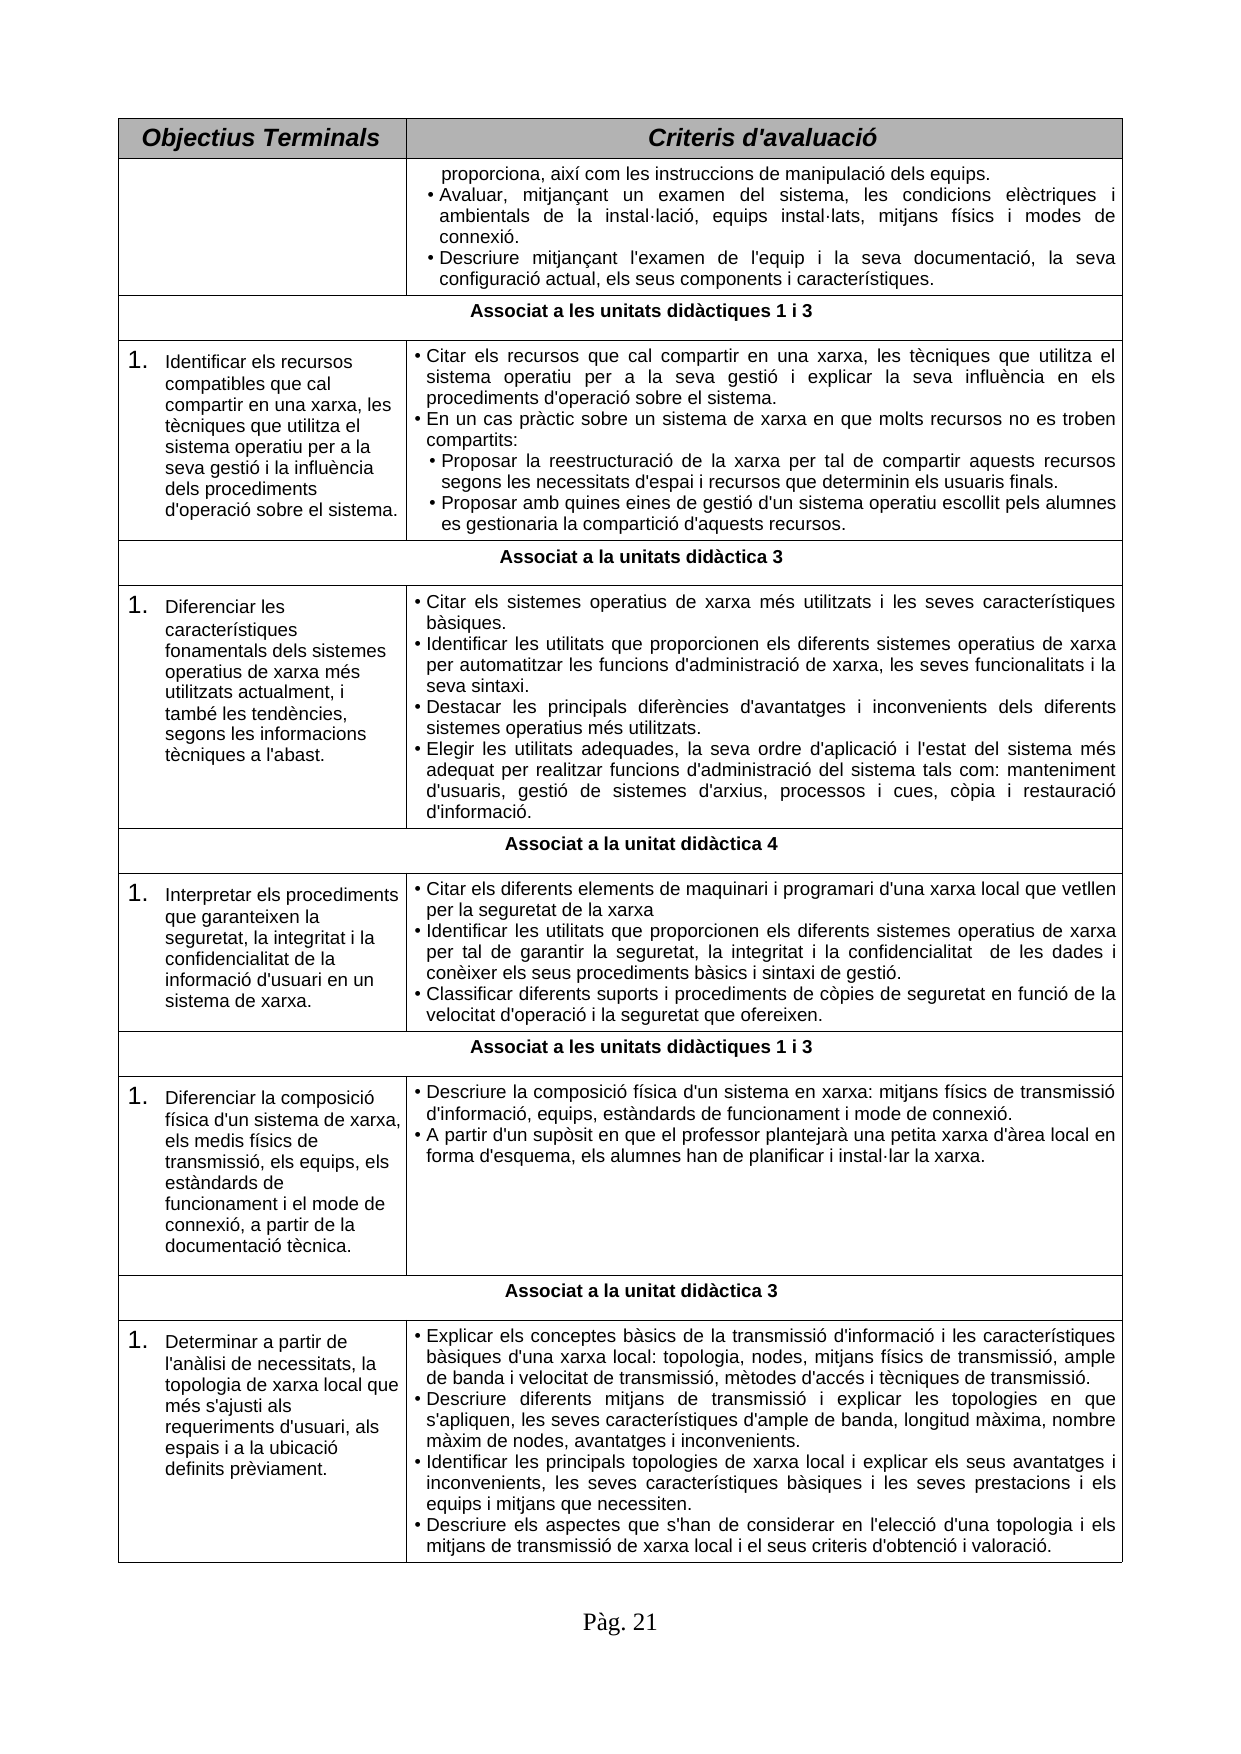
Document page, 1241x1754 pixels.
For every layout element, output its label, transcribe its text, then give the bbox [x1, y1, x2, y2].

table_cell Descriure la composició física d'un sistema en xarxa: mitjans físics de transmissió d'informació, equips, estàndards de funcionament i mode de connexió. A partir d'un supòsit en que el professor plantejarà una petita xarxa d'àrea local en forma d'esquema, els alumnes han de planificar i instal·lar la xarxa. [407, 1077, 1122, 1275]
table_cell Associat a la unitat didàctica 3 [119, 1276, 1122, 1320]
table_cell Citar els recursos que cal compartir en una xarxa, les tècniques que utilitza el sistema operatiu per a la seva gestió i explicar la seva influència en els procediments d'operació sobre el sistema. En un cas pràctic sobre un sistema de xarxa en que molts recursos no es troben compartits: Proposar la reestructuració de la xarxa per tal de compartir aquests recursos segons les necessitats d'espai i recursos que determinin els usuaris finals. Proposar amb quines eines de gestió d'un sistema operatiu escollit pels alumnes es gestionaria la compartició d'aquests recursos. [407, 341, 1122, 540]
table_cell [119, 159, 406, 295]
table_header Objectius Terminals [119, 119, 406, 158]
table_cell Identificar els recursos compatibles que cal compartir en una xarxa, les tècniques que utilitza el sistema operatiu per a la seva gestió i la influència dels procediments d'operació sobre el sistema. [119, 341, 406, 540]
table_cell Determinar a partir de l'anàlisi de necessitats, la topologia de xarxa local que més s'ajusti als requeriments d'usuari, als espais i a la ubicació definits prèviament. [119, 1321, 406, 1562]
table_cell Associat a les unitats didàctiques 1 i 3 [119, 296, 1122, 340]
table_cell Diferenciar les característiques fonamentals dels sistemes operatius de xarxa més utilitzats actualment, i també les tendències, segons les informacions tècniques a l'abast. [119, 586, 406, 828]
table_header Criteris d'avaluació [407, 119, 1122, 158]
table_cell Diferenciar la composició física d'un sistema de xarxa, els medis físics de transmissió, els equips, els estàndards de funcionament i el mode de connexió, a partir de la documentació tècnica. [119, 1077, 406, 1275]
table_cell Associat a la unitat didàctica 4 [119, 829, 1122, 873]
table_cell Associat a les unitats didàctiques 1 i 3 [119, 1032, 1122, 1076]
table_cell proporciona, així com les instruccions de manipulació dels equips. Avaluar, mitjançant un examen del sistema, les condicions elèctriques i ambientals de la instal·lació, equips instal·lats, mitjans físics i modes de connexió. Descriure mitjançant l'examen de l'equip i la seva documentació, la seva configuració actual, els seus components i característiques. [407, 159, 1122, 295]
table_cell Associat a la unitats didàctica 3 [119, 541, 1122, 585]
table_cell Interpretar els procediments que garanteixen la seguretat, la integritat i la confidencialitat de la informació d'usuari en un sistema de xarxa. [119, 874, 406, 1031]
table_cell Citar els diferents elements de maquinari i programari d'una xarxa local que vetllen per la seguretat de la xarxa Identificar les utilitats que proporcionen els diferents sistemes operatius de xarxa per tal de garantir la seguretat, la integritat i la confidencialitat de les dades i conèixer els seus procediments bàsics i sintaxi de gestió. Classificar diferents suports i procediments de còpies de seguretat en funció de la velocitat d'operació i la seguretat que ofereixen. [407, 874, 1122, 1031]
table_cell Citar els sistemes operatius de xarxa més utilitzats i les seves característiques bàsiques. Identificar les utilitats que proporcionen els diferents sistemes operatius de xarxa per automatitzar les funcions d'administració de xarxa, les seves funcionalitats i la seva sintaxi. Destacar les principals diferències d'avantatges i inconvenients dels diferents sistemes operatius més utilitzats. Elegir les utilitats adequades, la seva ordre d'aplicació i l'estat del sistema més adequat per realitzar funcions d'administració del sistema tals com: manteniment d'usuaris, gestió de sistemes d'arxius, processos i cues, còpia i restauració d'informació. [407, 586, 1122, 828]
table_cell Explicar els conceptes bàsics de la transmissió d'informació i les característiques bàsiques d'una xarxa local: topologia, nodes, mitjans físics de transmissió, ample de banda i velocitat de transmissió, mètodes d'accés i tècniques de transmissió. Descriure diferents mitjans de transmissió i explicar les topologies en que s'apliquen, les seves característiques d'ample de banda, longitud màxima, nombre màxim de nodes, avantatges i inconvenients. Identificar les principals topologies de xarxa local i explicar els seus avantatges i inconvenients, les seves característiques bàsiques i les seves prestacions i els equips i mitjans que necessiten. Descriure els aspectes que s'han de considerar en l'elecció d'una topologia i els mitjans de transmissió de xarxa local i el seus criteris d'obtenció i valoració. En un supòsit en què s'especifiquen les característiques dels recursos de maquinari i programari actuals, l'activitat informàtica actual, la situació geogràfica dels usuaris i distàncies i criteris de seguretat i confidencialitat de la informació, proposar la topologia, mitjans, equips més adequats i la seva funció i distribució. [407, 1321, 1122, 1562]
